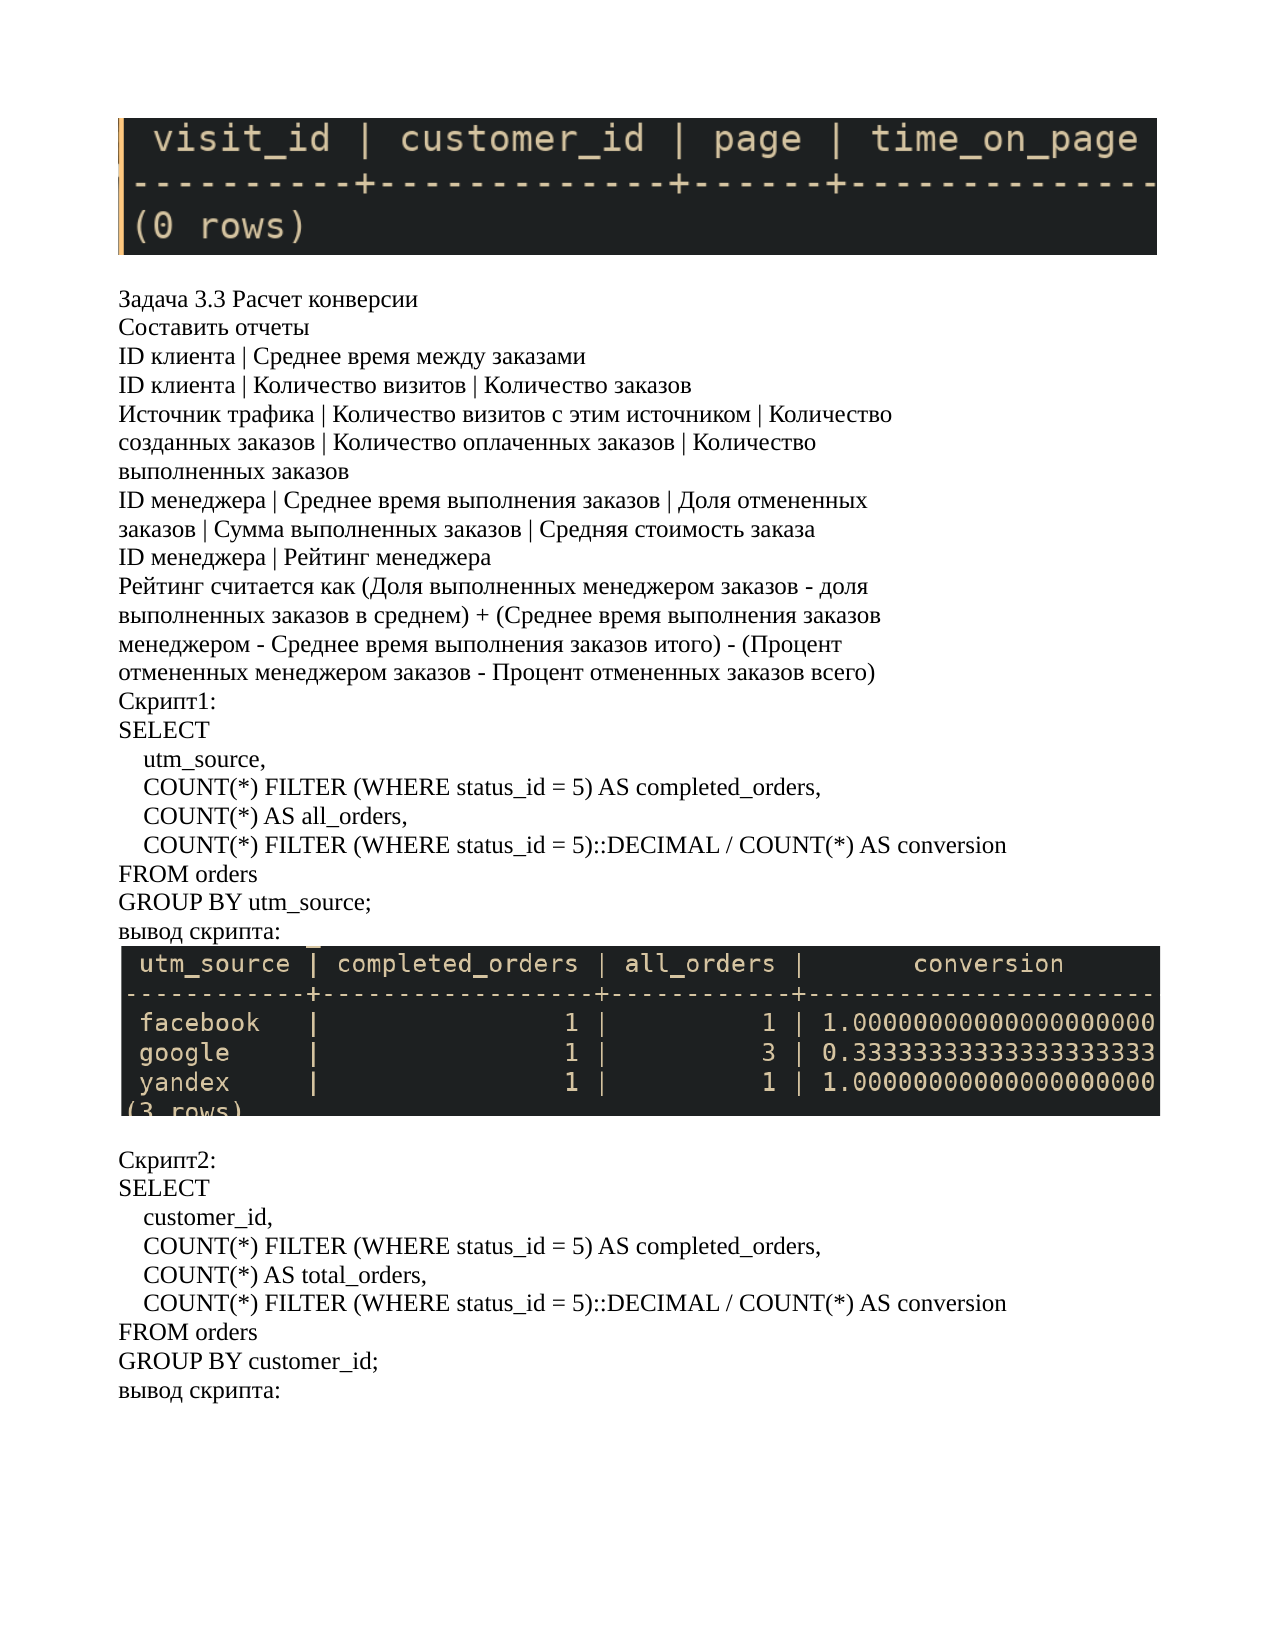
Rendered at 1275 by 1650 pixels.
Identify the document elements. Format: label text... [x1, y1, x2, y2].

text FROM orders [118, 1317, 1157, 1346]
text COUNT(*) FILTER (WHERE status_id = 5) AS completed_orders, [118, 772, 1157, 801]
text COUNT(*) AS all_orders, [118, 801, 1157, 830]
text ID клиента | Среднее время между заказами [118, 341, 1157, 370]
text customer_id, [118, 1202, 1157, 1231]
text созданных заказов | Количество оплаченных заказов | Количество [118, 427, 1157, 456]
text FROM orders [118, 859, 1157, 887]
text выполненных заказов в среднем) + (Среднее время выполнения заказов [118, 600, 1157, 629]
text COUNT(*) FILTER (WHERE status_id = 5) AS completed_orders, [118, 1231, 1157, 1260]
text ID менеджера | Рейтинг менеджера [118, 542, 1157, 571]
text GROUP BY utm_source; вывод скрипта: [118, 887, 1157, 945]
text заказов | Сумма выполненных заказов | Средняя стоимость заказа [118, 514, 1157, 542]
text COUNT(*) FILTER (WHERE status_id = 5)::DECIMAL / COUNT(*) AS conversion [118, 830, 1157, 859]
text Источник трафика | Количество визитов с этим источником | Количество [118, 399, 1157, 427]
text Задача 3.3 Расчет конверсии [118, 255, 1157, 312]
text COUNT(*) AS total_orders, [118, 1260, 1157, 1288]
text отмененных менеджером заказов - Процент отмененных заказов всего) [118, 657, 1157, 686]
text ID клиента | Количество визитов | Количество заказов [118, 370, 1157, 399]
text Рейтинг считается как (Доля выполненных менеджером заказов - доля [118, 571, 1157, 600]
text Скрипт2: SELECT [118, 945, 1157, 1202]
text Составить отчеты [118, 312, 1157, 341]
text COUNT(*) FILTER (WHERE status_id = 5)::DECIMAL / COUNT(*) AS conversion [118, 1288, 1157, 1317]
text выполненных заказов [118, 456, 1157, 485]
picture [121, 946, 1161, 1116]
text Скрипт1: SELECT [118, 686, 1157, 744]
text ID менеджера | Среднее время выполнения заказов | Доля отмененных [118, 485, 1157, 514]
text менеджером - Среднее время выполнения заказов итого) - (Процент [118, 629, 1157, 657]
text GROUP BY customer_id; вывод скрипта: [118, 1346, 1157, 1403]
text utm_source, [118, 744, 1157, 772]
picture [118, 118, 1157, 255]
